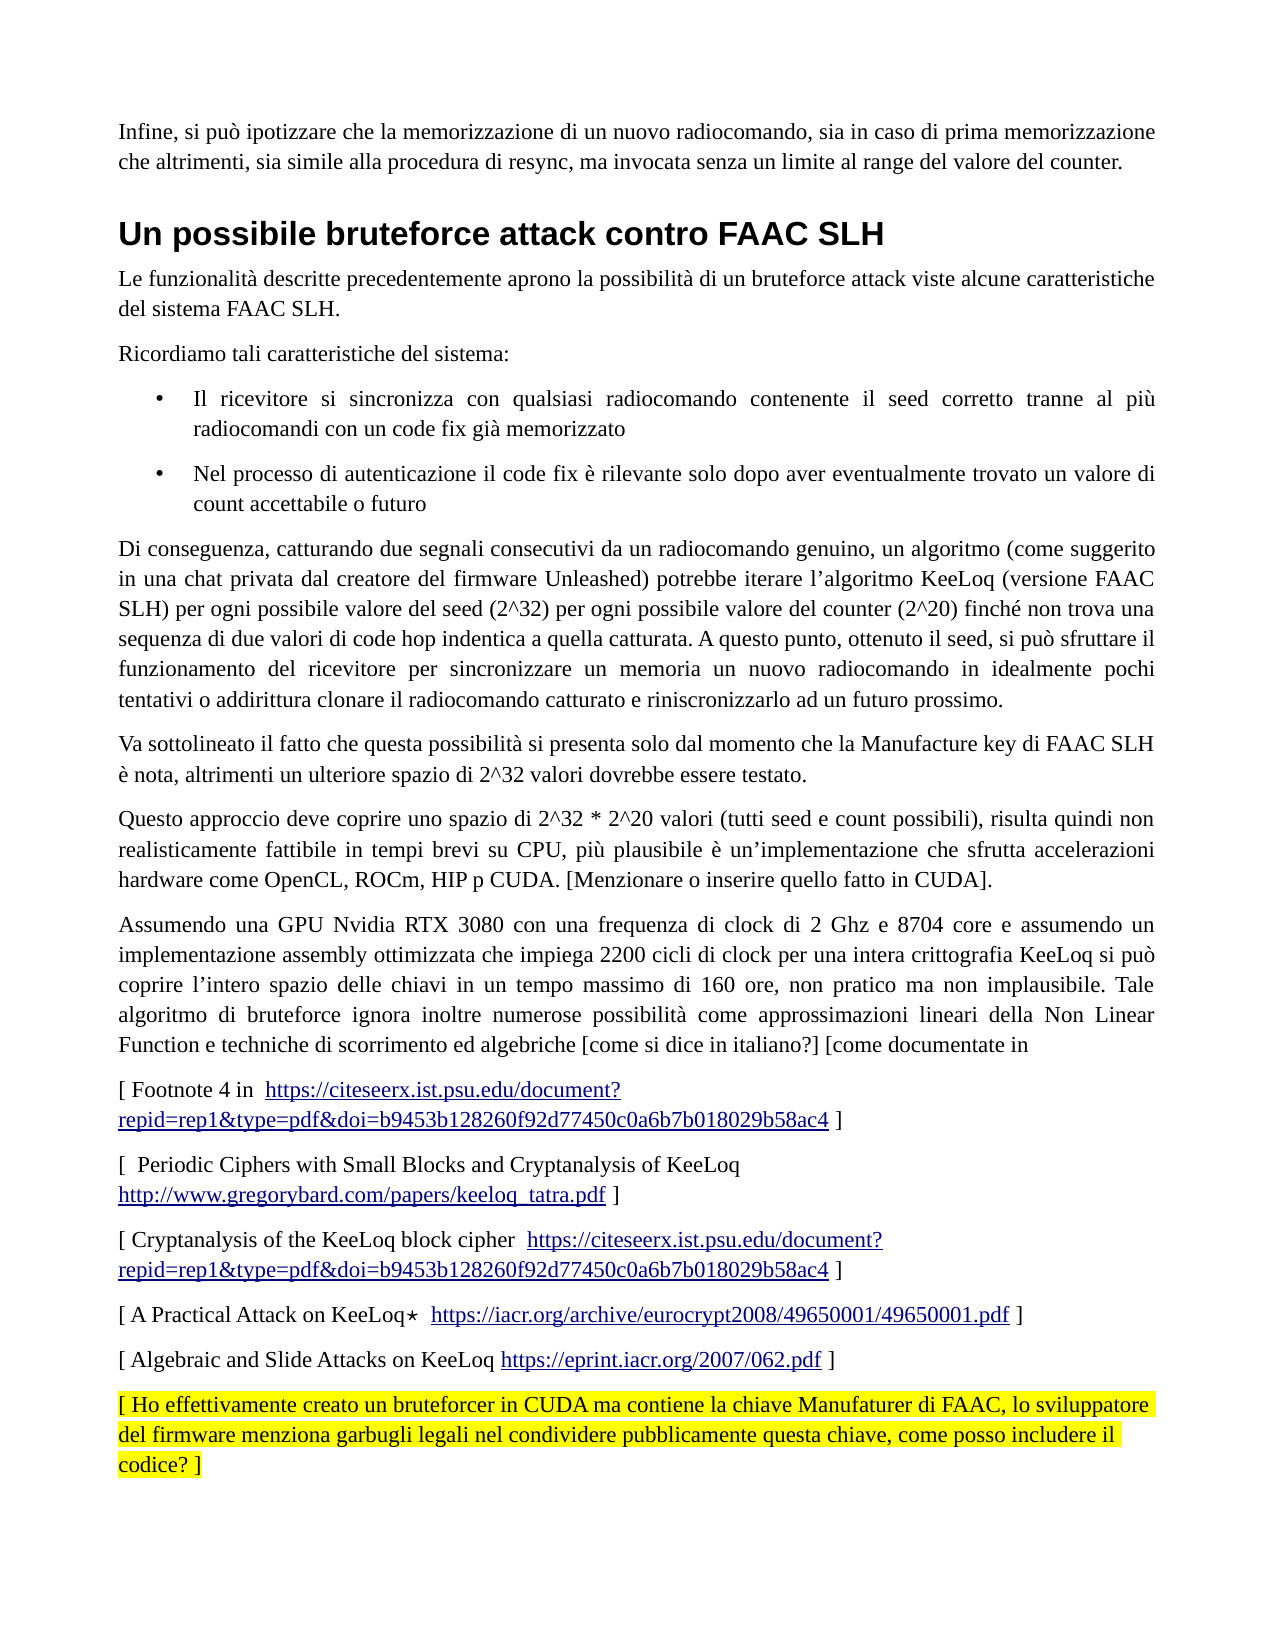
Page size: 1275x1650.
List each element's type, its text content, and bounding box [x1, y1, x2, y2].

text Questo approccio deve coprire uno spazio di 2^32 * 2^20 valori (tutti seed e count possibili), risulta quindi non realisticamente fattibile in tempi brevi su CPU, più plausibile è un’implementazione che sfrutta accelerazioni hardware come OpenCL, ROCm, HIP p CUDA. [Menzionare o inserire quello fatto in CUDA]. [118, 806, 1157, 892]
text Va sottolineato il fatto che questa possibilità si presenta solo dal momento che la Manufacture key di FAAC SLH è nota, altrimenti un ulteriore spazio di 2^32 valori dovrebbe essere testato. [118, 731, 1157, 787]
text [ A Practical Attack on KeeLoq⋆ https://iacr.org/archive/eurocrypt2008/49650001/49650001.pdf ] [118, 1301, 1157, 1328]
text Le funzionalità descritte precedentemente aprono la possibilità di un bruteforce attack viste alcune caratteristiche del sistema FAAC SLH. [118, 265, 1157, 321]
text [ Cryptanalysis of the KeeLoq block cipher https://citeseerx.ist.psu.edu/document?repid=rep1&type=pdf&doi=b9453b128260f92d77450c0a6b7b018029b58ac4 ] [118, 1226, 1157, 1283]
text [ Ho effettivamente creato un bruteforcer in CUDA ma contiene la chiave Manufaturer di FAAC, lo sviluppatore del firmware menziona garbugli legali nel condividere pubblicamente questa chiave, come posso includere il codice? ] [118, 1391, 1157, 1478]
text [ Footnote 4 in https://citeseerx.ist.psu.edu/document?repid=rep1&type=pdf&doi=b9453b128260f92d77450c0a6b7b018029b58ac4 ] [118, 1076, 1157, 1133]
text [ Algebraic and Slide Attacks on KeeLoq https://eprint.iacr.org/2007/062.pdf ] [118, 1346, 1157, 1372]
text Infine, si può ipotizzare che la memorizzazione di un nuovo radiocomando, sia in caso di prima memorizzazione che altrimenti, sia simile alla procedura di resync, ma invocata senza un limite al range del valore del counter. [118, 118, 1157, 175]
list Il ricevitore si sincronizza con qualsiasi radiocomando contenente il seed corretto tranne al più radiocomandi con un code fix già memorizzato [156, 385, 1157, 441]
text [ Periodic Ciphers with Small Blocks and Cryptanalysis of KeeLoq http://www.gregorybard.com/papers/keeloq_tatra.pdf ] [118, 1151, 1157, 1208]
subtitle Un possibile bruteforce attack contro FAAC SLH [118, 214, 1157, 252]
text Ricordiamo tali caratteristiche del sistema: [118, 340, 1157, 366]
text Assumendo una GPU Nvidia RTX 3080 con una frequenza di clock di 2 Ghz e 8704 core e assumendo un implementazione assembly ottimizzata che impiega 2200 cicli di clock per una intera crittografia KeeLoq si può coprire l’intero spazio delle chiavi in un tempo massimo di 160 ore, non pratico ma non implausibile. Tale algoritmo di bruteforce ignora inoltre numerose possibilità come approssimazioni lineari della Non Linear Function e techniche di scorrimento ed algebriche [come si dice in italiano?] [come documentate in [118, 911, 1157, 1058]
list Nel processo di autenticazione il code fix è rilevante solo dopo aver eventualmente trovato un valore di count accettabile o futuro [156, 460, 1157, 516]
text Di conseguenza, catturando due segnali consecutivi da un radiocomando genuino, un algoritmo (come suggerito in una chat privata dal creatore del firmware Unleashed) potrebbe iterare l’algoritmo KeeLoq (versione FAAC SLH) per ogni possibile valore del seed (2^32) per ogni possibile valore del counter (2^20) finché non trova una sequenza di due valori di code hop indentica a quella catturata. A questo punto, ottenuto il seed, si può sfruttare il funzionamento del ricevitore per sincronizzare un memoria un nuovo radiocomando in idealmente pochi tentativi o addirittura clonare il radiocomando catturato e riniscronizzarlo ad un futuro prossimo. [118, 535, 1157, 712]
